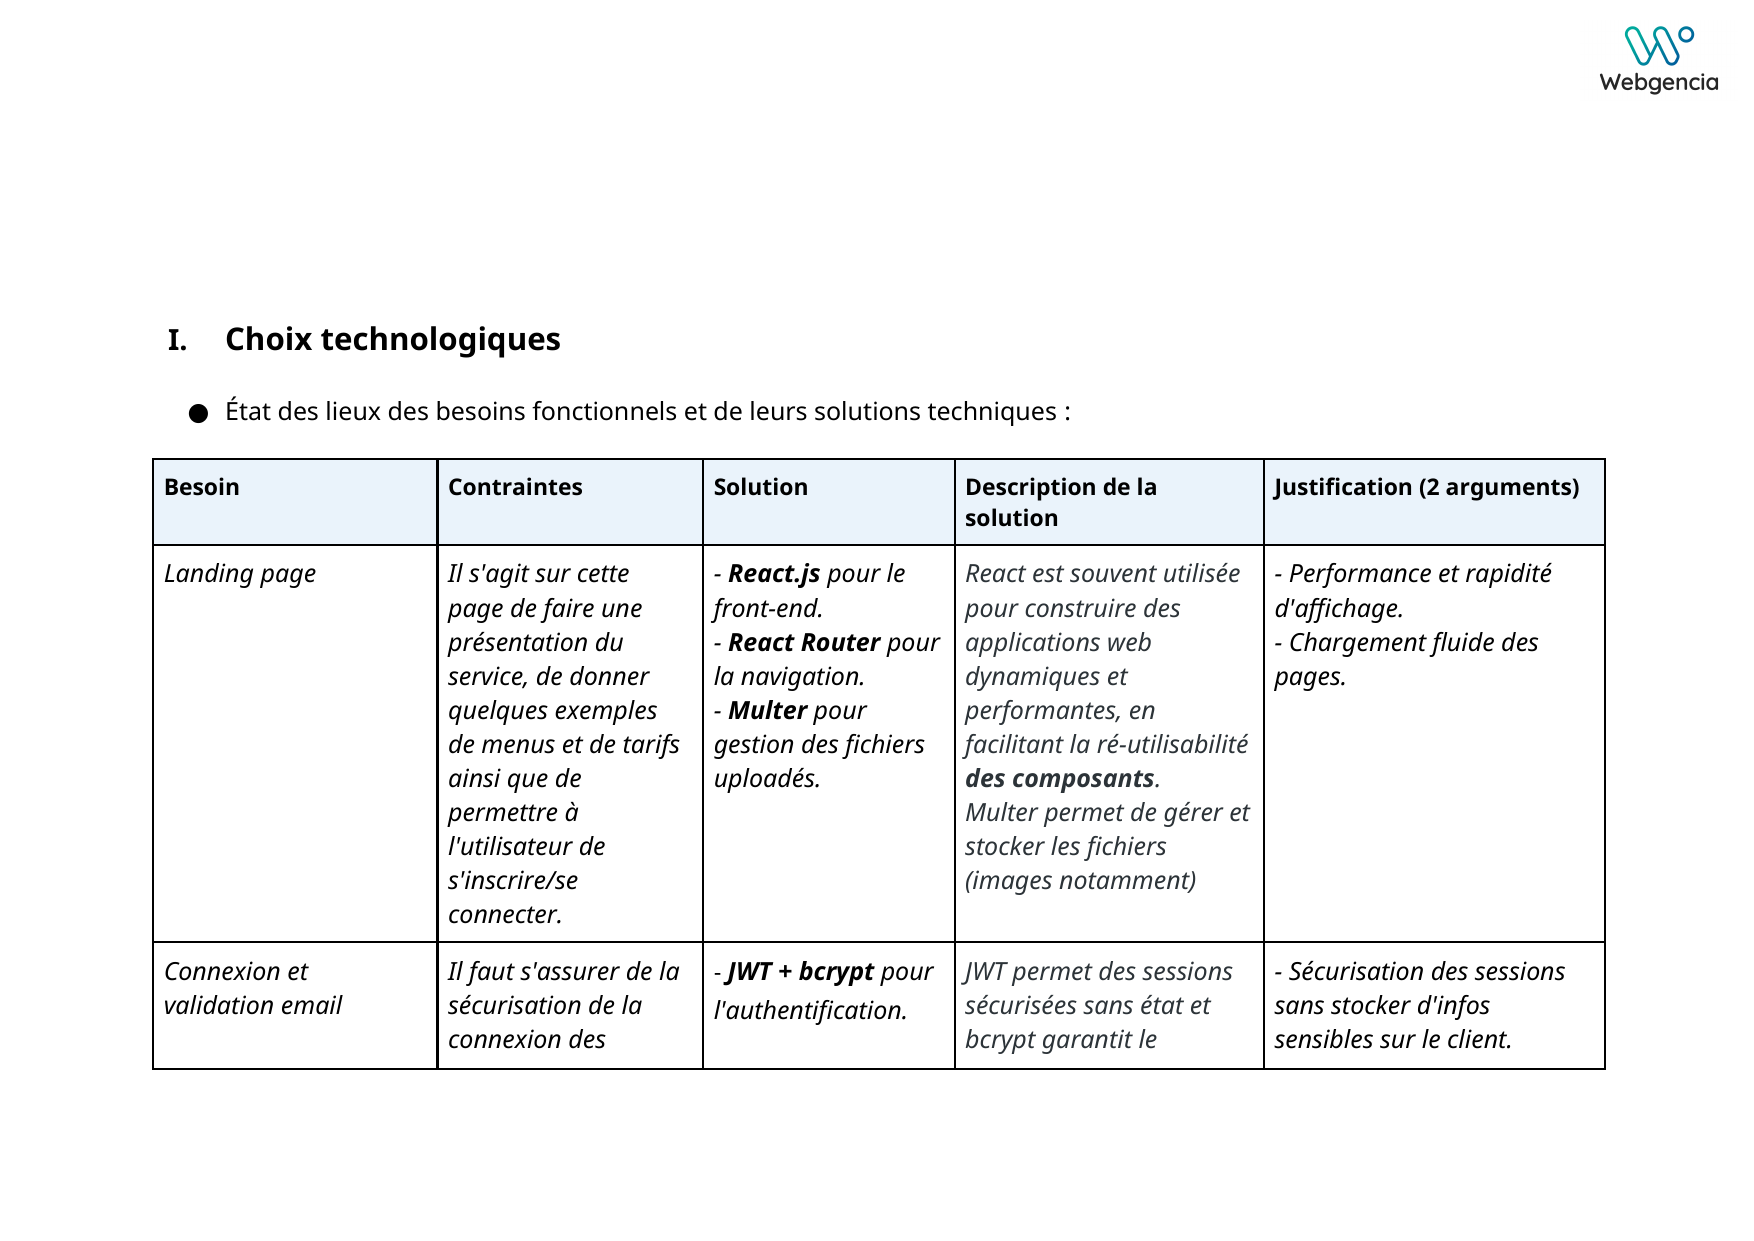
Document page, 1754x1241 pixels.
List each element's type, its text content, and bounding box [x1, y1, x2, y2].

table_header Besoin [154, 460, 436, 544]
table_cell - React.js pour le front-end. - React Router pour la navigation. - Multer pour gestion des fichiers uploadés. [704, 546, 954, 941]
table_cell - Performance et rapidité d'affichage. - Chargement fluide des pages. [1265, 546, 1604, 941]
table_cell - Sécurisation des sessions sans stocker d'infos sensibles sur le client. [1265, 943, 1604, 1068]
table_cell - JWT + bcrypt pour l'authentification. [704, 943, 954, 1068]
subtitle Choix technologiques [187, 317, 1604, 360]
table_header Justification (2 arguments) [1265, 460, 1604, 544]
table_cell Il faut s'assurer de la sécurisation de la connexion des [439, 943, 702, 1068]
table_header Description de la solution [956, 460, 1263, 544]
table_header Solution [704, 460, 954, 544]
table_cell Connexion et validation email [154, 943, 436, 1068]
list État des lieux des besoins fonctionnels et de leurs solutions techniques : [187, 394, 1604, 428]
table_cell JWT permet des sessions sécurisées sans état et bcrypt garantit le [956, 943, 1263, 1068]
table_header Contraintes [439, 460, 702, 544]
table_cell React est souvent utilisée pour construire des applications web dynamiques et performantes, en facilitant la ré-utilisabilité des composants. Multer permet de gérer et stocker les fichiers (images notamment) [956, 546, 1263, 941]
picture [1580, 20, 1739, 101]
table_cell Il s'agit sur cette page de faire une présentation du service, de donner quelques exemples de menus et de tarifs ainsi que de permettre à l'utilisateur de s'inscrire/se connecter. [439, 546, 702, 941]
table_cell Landing page [154, 546, 436, 941]
